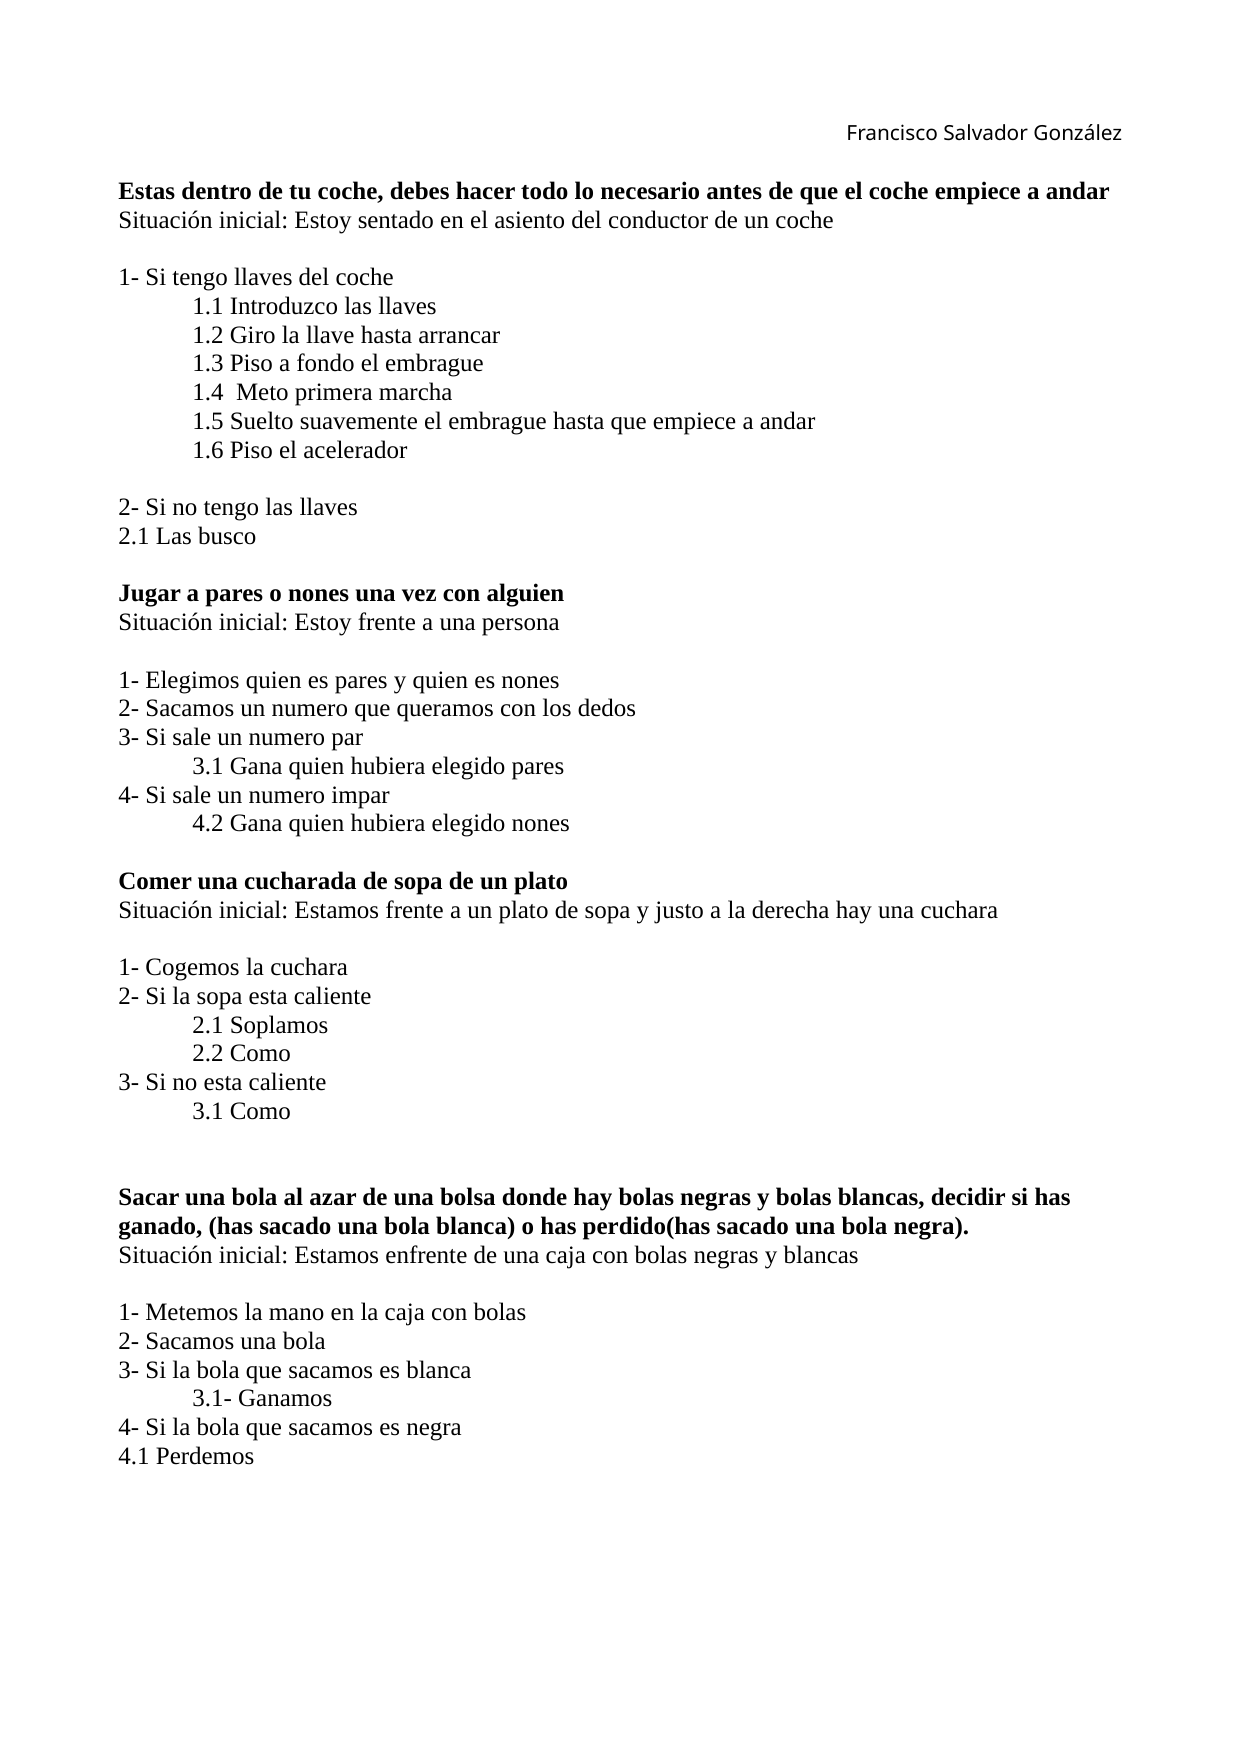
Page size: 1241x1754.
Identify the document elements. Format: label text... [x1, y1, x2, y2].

text Sacar una bola al azar de una bolsa donde hay bolas negras y bolas blancas, decidir si has ganado, (has sacado una bola blanca) o has perdido(has sacado una bola negra). [118, 1182, 1122, 1240]
text 3.1 Como [118, 1096, 1122, 1125]
text 1.1 Introduzco las llaves [118, 291, 1122, 320]
text Situación inicial: Estoy frente a una persona [118, 607, 1122, 636]
text 3- Si no esta caliente [118, 1067, 1122, 1096]
text 2- Sacamos una bola [118, 1326, 1122, 1355]
text 4- Si sale un numero impar [118, 780, 1122, 808]
text Situación inicial: Estamos enfrente de una caja con bolas negras y blancas [118, 1240, 1122, 1268]
text 4.1 Perdemos [118, 1441, 1122, 1470]
text 1- Cogemos la cuchara [118, 952, 1122, 981]
text 1- Elegimos quien es pares y quien es nones [118, 665, 1122, 693]
text 1.2 Giro la llave hasta arrancar [118, 320, 1122, 348]
text Jugar a pares o nones una vez con alguien [118, 578, 1122, 607]
text 4- Si la bola que sacamos es negra [118, 1412, 1122, 1441]
text 2.1 Las busco [118, 521, 1122, 550]
text 1.5 Suelto suavemente el embrague hasta que empiece a andar [118, 406, 1122, 435]
text 3.1 Gana quien hubiera elegido pares [118, 751, 1122, 780]
text 1.3 Piso a fondo el embrague [118, 348, 1122, 377]
text 2.1 Soplamos [118, 1010, 1122, 1038]
text 3.1- Ganamos [118, 1383, 1122, 1412]
text Estas dentro de tu coche, debes hacer todo lo necesario antes de que el coche empiece a andar [118, 176, 1122, 205]
text 1- Si tengo llaves del coche [118, 262, 1122, 291]
text 2- Si la sopa esta caliente [118, 981, 1122, 1010]
text 1- Metemos la mano en la caja con bolas [118, 1297, 1122, 1326]
text Situación inicial: Estamos frente a un plato de sopa y justo a la derecha hay una cuchara [118, 895, 1122, 923]
text 2.2 Como [118, 1038, 1122, 1067]
text Comer una cucharada de sopa de un plato [118, 866, 1122, 895]
text Situación inicial: Estoy sentado en el asiento del conductor de un coche [118, 205, 1122, 233]
text 1.6 Piso el acelerador [118, 435, 1122, 463]
text 3- Si sale un numero par [118, 722, 1122, 751]
text 4.2 Gana quien hubiera elegido nones [118, 808, 1122, 837]
text 3- Si la bola que sacamos es blanca [118, 1355, 1122, 1383]
text 2- Si no tengo las llaves [118, 492, 1122, 521]
text 1.4 Meto primera marcha [118, 377, 1122, 406]
text 2- Sacamos un numero que queramos con los dedos [118, 693, 1122, 722]
